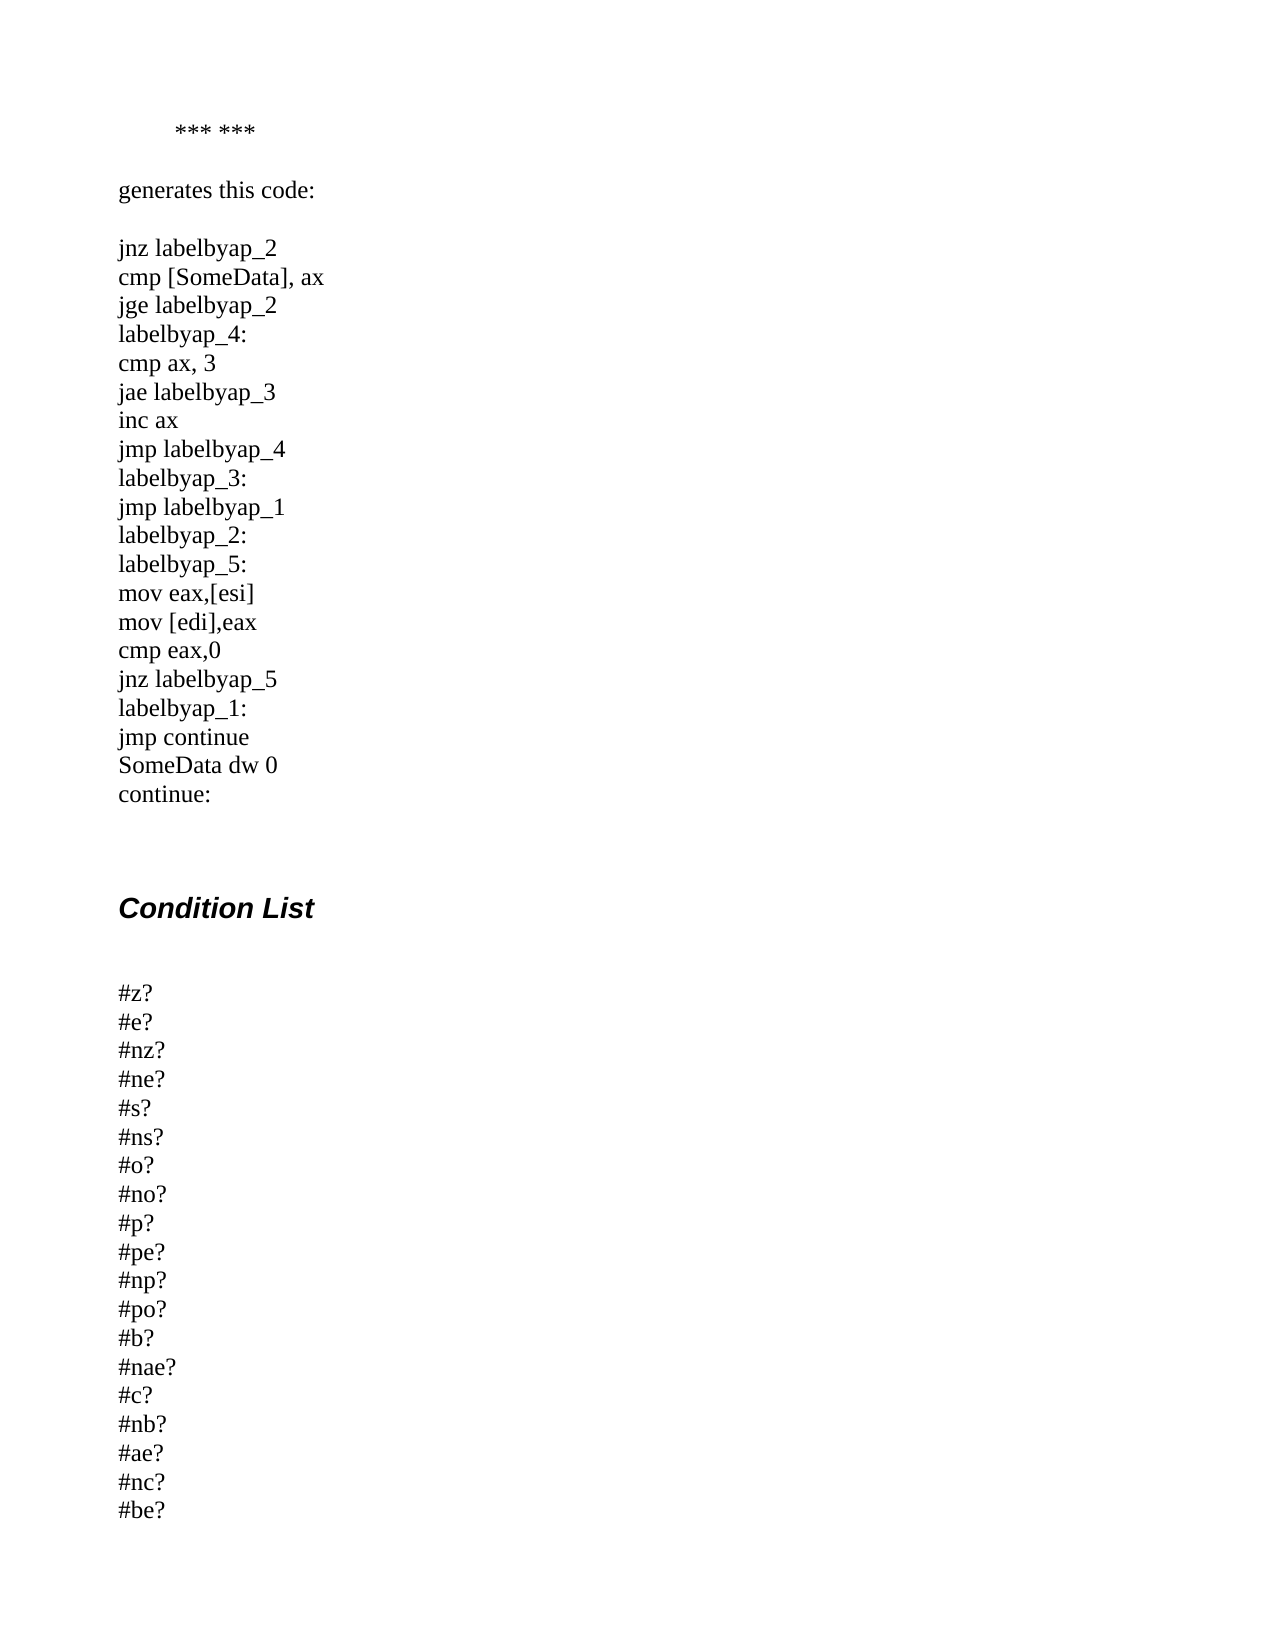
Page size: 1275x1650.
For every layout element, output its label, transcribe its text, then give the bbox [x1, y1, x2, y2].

subtitle Condition List [118, 891, 1157, 924]
text mov eax,[esi] [118, 578, 1157, 607]
text #e? [118, 1007, 1157, 1035]
text #be? [118, 1495, 1157, 1524]
text labelbyap_3: [118, 463, 1157, 492]
text #ae? [118, 1438, 1157, 1467]
text labelbyap_1: [118, 693, 1157, 722]
text #nz? [118, 1035, 1157, 1064]
text jmp continue [118, 722, 1157, 751]
text #b? [118, 1323, 1157, 1352]
text #c? [118, 1380, 1157, 1409]
text cmp eax,0 [118, 636, 1157, 664]
text jae labelbyap_3 [118, 377, 1157, 406]
text #nae? [118, 1352, 1157, 1380]
text continue: [118, 779, 1157, 808]
text inc ax [118, 406, 1157, 434]
text #o? [118, 1150, 1157, 1179]
text #np? [118, 1265, 1157, 1294]
text #nc? [118, 1467, 1157, 1495]
text cmp [SomeData], ax [118, 262, 1157, 291]
text *** *** [118, 118, 1157, 147]
text #ne? [118, 1064, 1157, 1093]
text jge labelbyap_2 [118, 291, 1157, 319]
text #pe? [118, 1237, 1157, 1265]
text #p? [118, 1208, 1157, 1237]
text jnz labelbyap_5 [118, 664, 1157, 693]
text jmp labelbyap_4 [118, 434, 1157, 463]
text jmp labelbyap_1 [118, 492, 1157, 521]
text #z? [118, 978, 1157, 1007]
text labelbyap_5: [118, 549, 1157, 578]
text SomeData dw 0 [118, 751, 1157, 779]
text #ns? [118, 1122, 1157, 1150]
text #s? [118, 1093, 1157, 1122]
text cmp ax, 3 [118, 348, 1157, 377]
text generates this code: [118, 176, 1157, 204]
text labelbyap_2: [118, 521, 1157, 549]
text jnz labelbyap_2 [118, 233, 1157, 262]
text #no? [118, 1179, 1157, 1208]
text #po? [118, 1294, 1157, 1323]
text mov [edi],eax [118, 607, 1157, 636]
text labelbyap_4: [118, 319, 1157, 348]
text #nb? [118, 1409, 1157, 1438]
